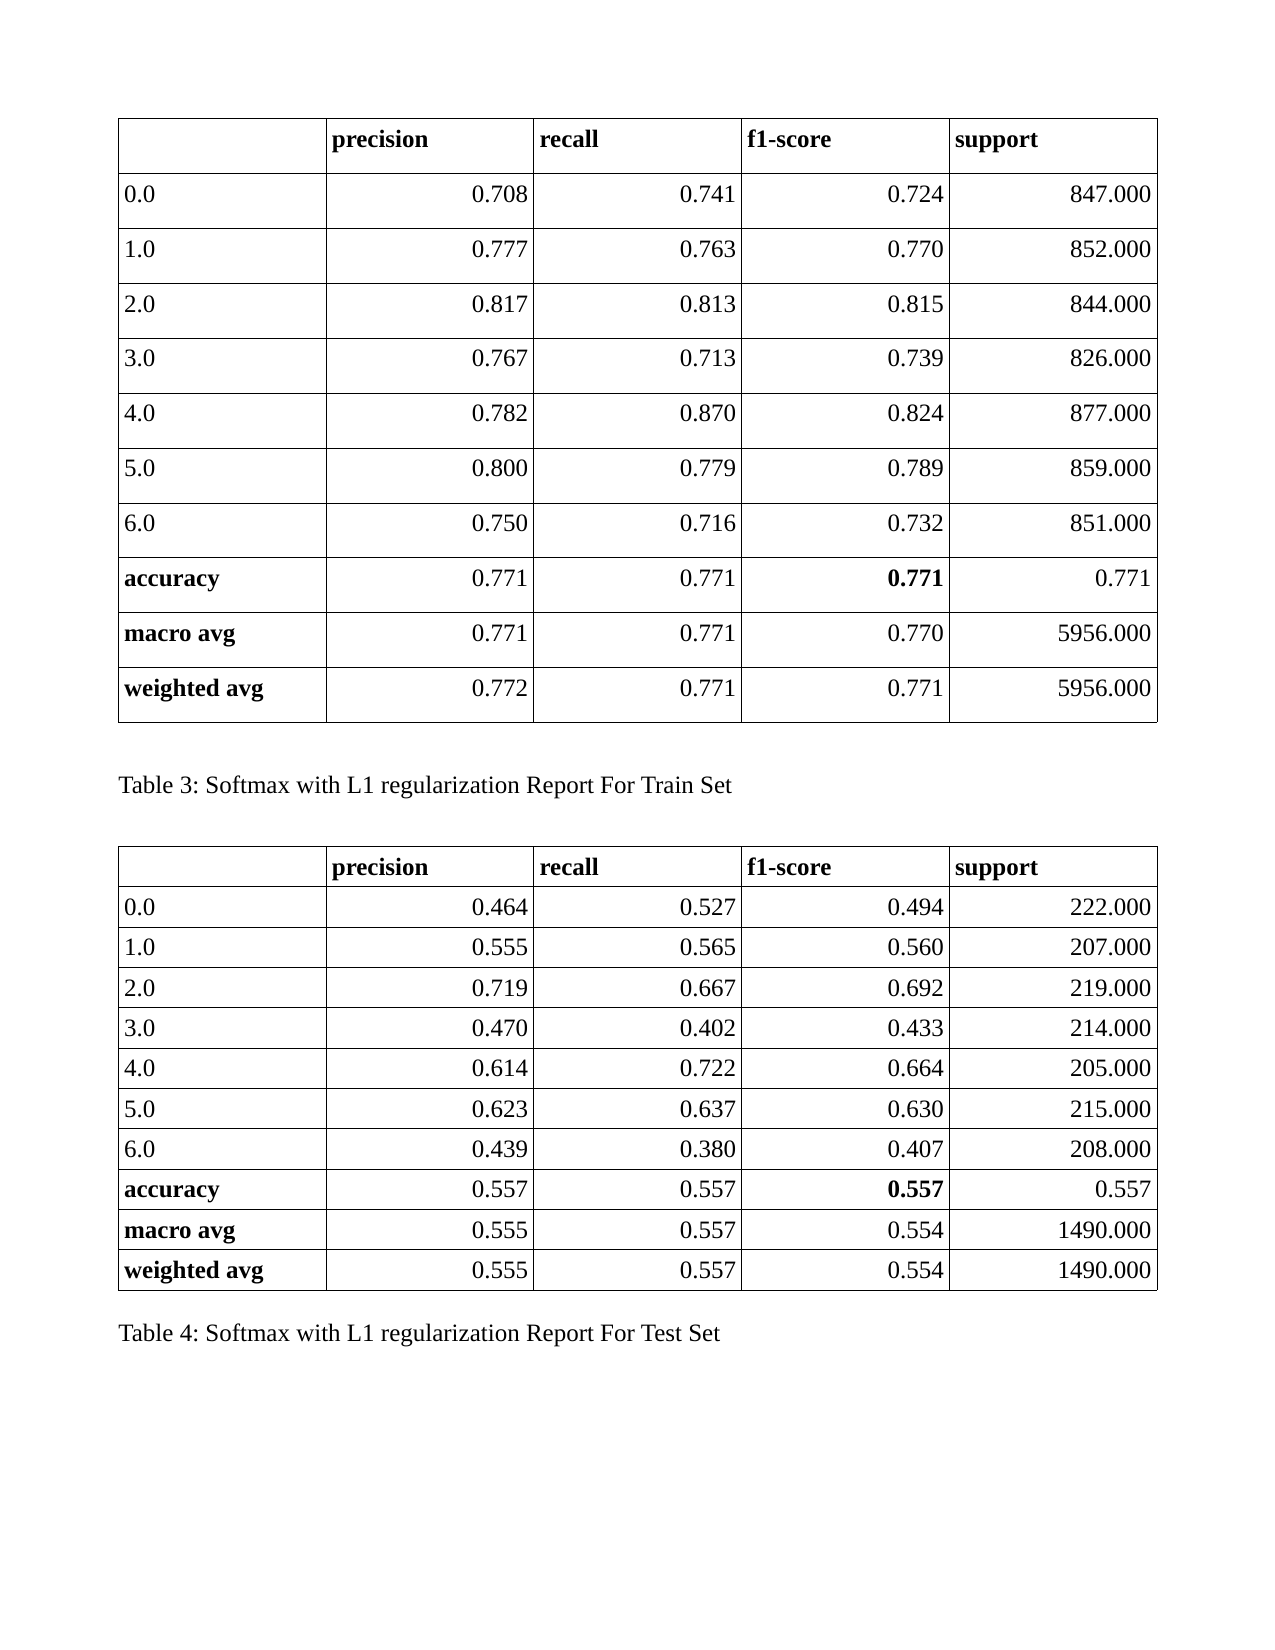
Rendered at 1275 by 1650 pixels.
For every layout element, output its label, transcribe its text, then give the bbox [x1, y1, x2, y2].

table_cell accuracy [119, 1170, 326, 1209]
text Table 3: Softmax with L1 regularization Report For Train Set [118, 770, 1157, 798]
table_cell 0.565 [534, 928, 741, 967]
table_cell 0.380 [534, 1129, 741, 1168]
table_cell 0.402 [534, 1008, 741, 1048]
table_header precision [327, 119, 533, 173]
table_cell 0.771 [950, 558, 1157, 612]
table_cell 0.763 [534, 229, 741, 283]
table_cell 0.433 [742, 1008, 949, 1048]
table_cell macro avg [119, 1210, 326, 1249]
table_cell 0.770 [742, 229, 949, 283]
table_header precision [327, 847, 533, 886]
table_header f1-score [742, 119, 949, 173]
table_cell 0.767 [327, 339, 533, 393]
table_cell 0.800 [327, 449, 533, 502]
table_cell 0.557 [742, 1170, 949, 1209]
table_cell 0.623 [327, 1089, 533, 1128]
table_header [119, 119, 326, 173]
table_cell 0.554 [742, 1210, 949, 1249]
table_cell 0.770 [742, 613, 949, 667]
table_cell 0.557 [950, 1170, 1157, 1209]
table_cell 0.750 [327, 504, 533, 557]
table_cell 0.439 [327, 1129, 533, 1168]
table_cell 3.0 [119, 1008, 326, 1048]
text Table 4: Softmax with L1 regularization Report For Test Set [118, 1318, 1157, 1347]
table_cell 0.407 [742, 1129, 949, 1168]
table_cell 3.0 [119, 339, 326, 393]
table_cell 0.614 [327, 1049, 533, 1088]
table_cell 844.000 [950, 284, 1157, 338]
table_cell 0.692 [742, 968, 949, 1007]
table_cell 2.0 [119, 968, 326, 1007]
table_cell 0.722 [534, 1049, 741, 1088]
table_cell weighted avg [119, 668, 326, 722]
table_cell accuracy [119, 558, 326, 612]
table_cell 0.782 [327, 394, 533, 447]
table_cell 0.817 [327, 284, 533, 338]
table_cell 0.555 [327, 928, 533, 967]
table_cell 0.813 [534, 284, 741, 338]
table_cell 0.771 [327, 613, 533, 667]
table_cell 0.527 [534, 887, 741, 927]
table_cell 0.771 [327, 558, 533, 612]
table_cell 826.000 [950, 339, 1157, 393]
table_cell 0.772 [327, 668, 533, 722]
table_cell 1490.000 [950, 1210, 1157, 1249]
table_cell 0.771 [534, 613, 741, 667]
table_cell 4.0 [119, 1049, 326, 1088]
table_cell 0.557 [327, 1170, 533, 1209]
table_cell macro avg [119, 613, 326, 667]
table_cell 214.000 [950, 1008, 1157, 1048]
table_cell 0.824 [742, 394, 949, 447]
table_cell 2.0 [119, 284, 326, 338]
table_cell 215.000 [950, 1089, 1157, 1128]
table_cell 0.557 [534, 1250, 741, 1289]
table_cell 0.739 [742, 339, 949, 393]
table_header support [950, 119, 1157, 173]
table_header recall [534, 119, 741, 173]
table_cell 208.000 [950, 1129, 1157, 1168]
table_cell 0.724 [742, 174, 949, 228]
table_cell 219.000 [950, 968, 1157, 1007]
table_cell 0.664 [742, 1049, 949, 1088]
table_cell 5956.000 [950, 668, 1157, 722]
table_cell 0.719 [327, 968, 533, 1007]
table_header recall [534, 847, 741, 886]
table_cell 1490.000 [950, 1250, 1157, 1289]
table_cell 5956.000 [950, 613, 1157, 667]
table_header [119, 847, 326, 886]
table_cell 0.554 [742, 1250, 949, 1289]
table_cell 0.708 [327, 174, 533, 228]
table_cell 0.732 [742, 504, 949, 557]
table_cell 0.0 [119, 174, 326, 228]
table_cell 222.000 [950, 887, 1157, 927]
table_cell 859.000 [950, 449, 1157, 502]
table_cell 0.557 [534, 1170, 741, 1209]
table_cell 0.630 [742, 1089, 949, 1128]
table_cell 877.000 [950, 394, 1157, 447]
table_cell 0.771 [742, 668, 949, 722]
table_cell 0.557 [534, 1210, 741, 1249]
table_cell 0.789 [742, 449, 949, 502]
table_cell 0.470 [327, 1008, 533, 1048]
table_cell 5.0 [119, 1089, 326, 1128]
table_cell 205.000 [950, 1049, 1157, 1088]
table_cell 4.0 [119, 394, 326, 447]
table_cell 851.000 [950, 504, 1157, 557]
table_header support [950, 847, 1157, 886]
table_cell 0.777 [327, 229, 533, 283]
table_cell 6.0 [119, 1129, 326, 1168]
table_cell 0.815 [742, 284, 949, 338]
table_cell 847.000 [950, 174, 1157, 228]
table_cell 0.0 [119, 887, 326, 927]
table_cell 0.771 [534, 668, 741, 722]
table_cell 0.779 [534, 449, 741, 502]
table_cell 852.000 [950, 229, 1157, 283]
table_cell 207.000 [950, 928, 1157, 967]
table_cell 0.494 [742, 887, 949, 927]
table_cell 0.771 [534, 558, 741, 612]
table_cell 1.0 [119, 928, 326, 967]
table_header f1-score [742, 847, 949, 886]
table_cell 6.0 [119, 504, 326, 557]
table_cell 0.771 [742, 558, 949, 612]
table_cell 0.713 [534, 339, 741, 393]
table_cell 0.667 [534, 968, 741, 1007]
table_cell 0.555 [327, 1250, 533, 1289]
table_cell 0.637 [534, 1089, 741, 1128]
table_cell 0.560 [742, 928, 949, 967]
table_cell 0.555 [327, 1210, 533, 1249]
table_cell weighted avg [119, 1250, 326, 1289]
table_cell 0.464 [327, 887, 533, 927]
table_cell 5.0 [119, 449, 326, 502]
table_cell 1.0 [119, 229, 326, 283]
table_cell 0.870 [534, 394, 741, 447]
table_cell 0.716 [534, 504, 741, 557]
table_cell 0.741 [534, 174, 741, 228]
